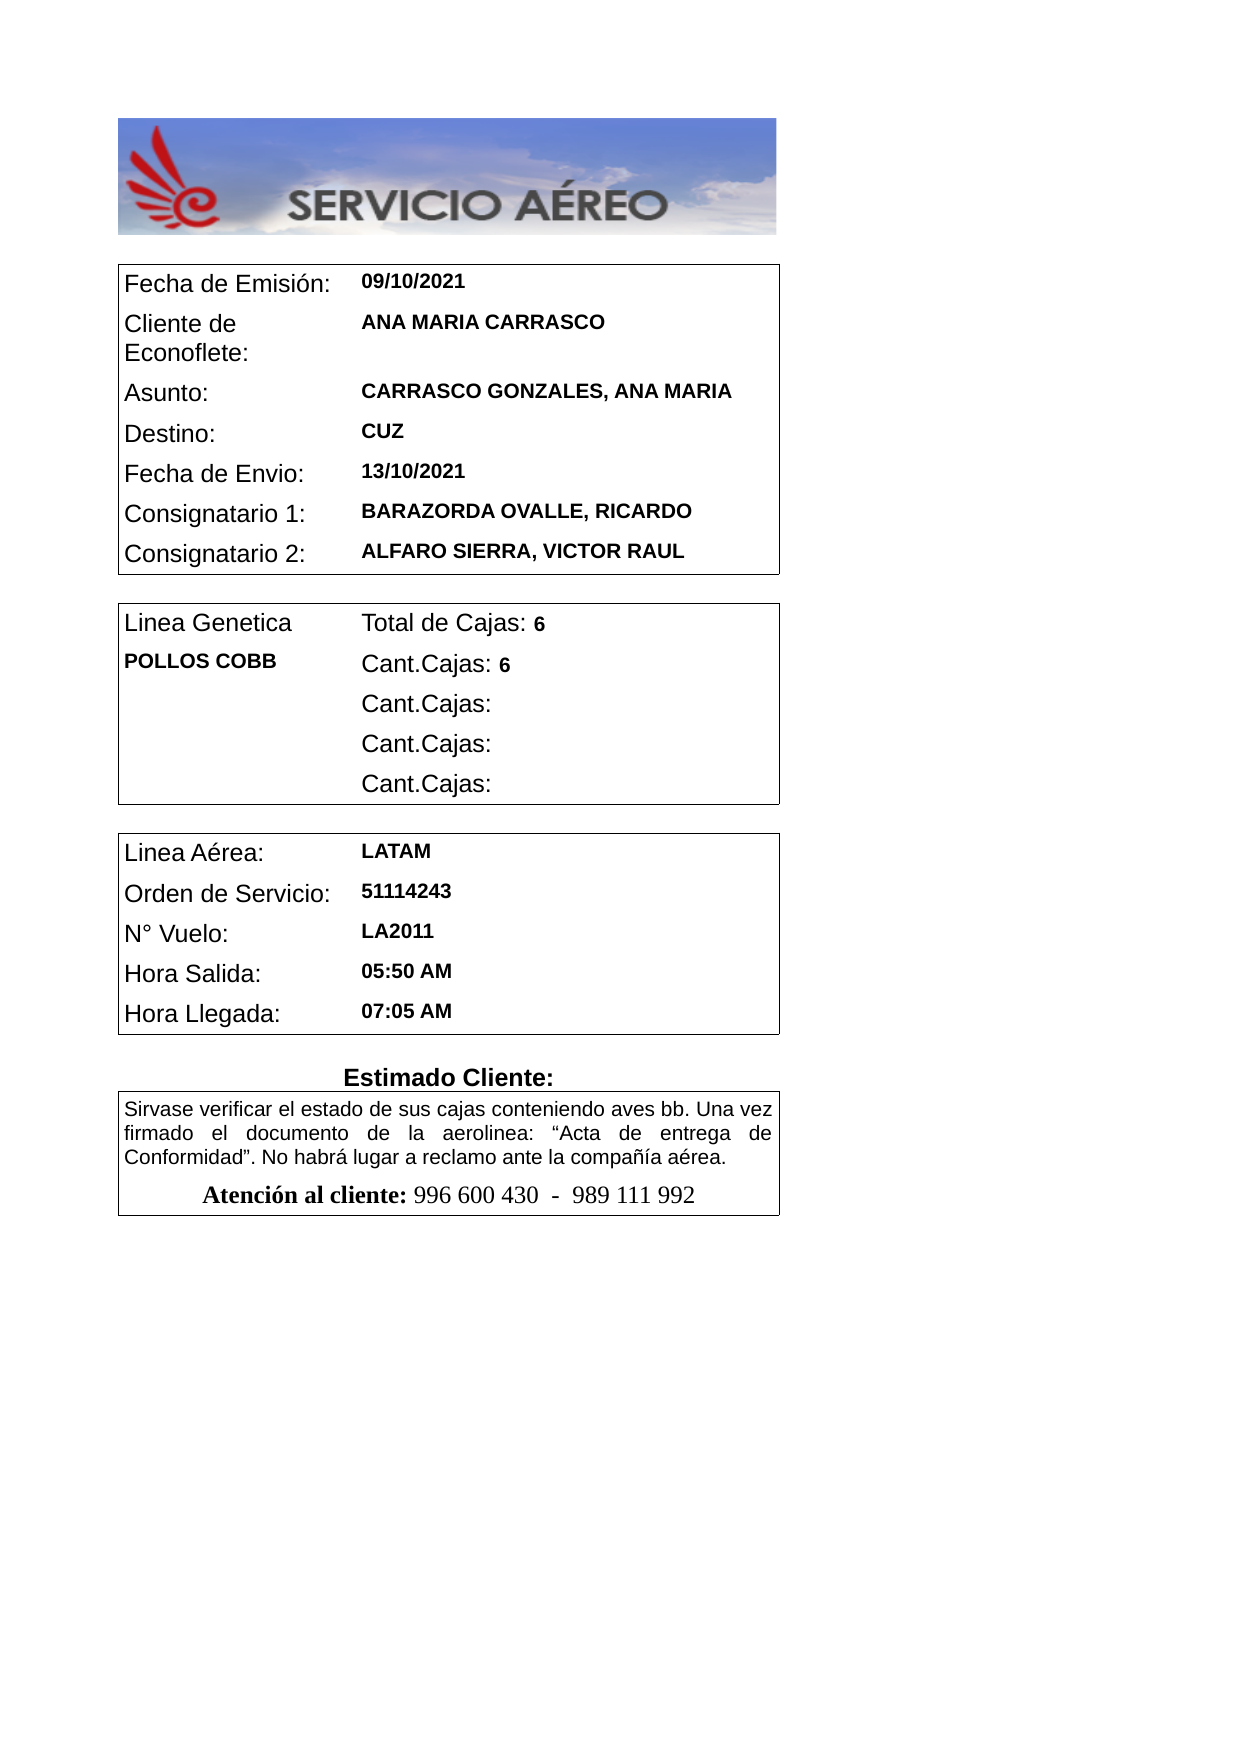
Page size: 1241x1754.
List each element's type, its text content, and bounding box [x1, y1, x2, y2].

table_cell POLLOS COBB [119, 643, 356, 683]
table_cell Orden de Servicio: [119, 873, 356, 913]
table_header 09/10/2021 [356, 265, 779, 304]
table_cell Cant.Cajas: 6 [356, 643, 779, 683]
table_cell Cliente de Econoflete: [119, 304, 356, 373]
picture [118, 118, 777, 235]
table_cell Hora Llegada: [119, 994, 356, 1034]
table_cell Cant.Cajas: [356, 723, 779, 763]
table_cell Sirvase verificar el estado de sus cajas conteniendo aves bb. Una vez firmado el documento de la aerolinea: “Acta de entrega de Conformidad”. No habrá lugar a reclamo ante la compañía aérea. [119, 1092, 779, 1175]
table_cell [356, 575, 779, 603]
table_cell Hora Salida: [119, 953, 356, 993]
table_cell [118, 575, 356, 603]
table_cell N° Vuelo: [119, 913, 356, 953]
table_cell Estimado Cliente: [118, 1035, 779, 1091]
table_cell 07:05 AM [356, 994, 779, 1034]
table_cell [119, 683, 356, 723]
table_cell Linea Aérea: [119, 834, 356, 873]
table_cell Linea Genetica [119, 604, 356, 643]
table_header Fecha de Emisión: [119, 265, 356, 304]
table_cell ANA MARIA CARRASCO [356, 304, 779, 373]
table_cell BARAZORDA OVALLE, RICARDO [356, 493, 779, 533]
table_cell [356, 805, 779, 833]
table_cell Asunto: [119, 373, 356, 413]
table_cell Fecha de Envio: [119, 453, 356, 493]
table_cell Consignatario 2: [119, 534, 356, 574]
table_cell LA2011 [356, 913, 779, 953]
table_cell [119, 764, 356, 804]
table_cell LATAM [356, 834, 779, 873]
table_cell [118, 805, 356, 833]
table_cell CARRASCO GONZALES, ANA MARIA [356, 373, 779, 413]
table_cell [119, 723, 356, 763]
table_cell ALFARO SIERRA, VICTOR RAUL [356, 534, 779, 574]
table_cell Consignatario 1: [119, 493, 356, 533]
table_cell Cant.Cajas: [356, 683, 779, 723]
table_cell Atención al cliente: 996 600 430 - 989 111 992 [119, 1175, 779, 1215]
table_cell 05:50 AM [356, 953, 779, 993]
table_cell 51114243 [356, 873, 779, 913]
table_cell Total de Cajas: 6 [356, 604, 779, 643]
table_cell 13/10/2021 [356, 453, 779, 493]
table_cell CUZ [356, 413, 779, 453]
table_cell Cant.Cajas: [356, 764, 779, 804]
table_cell Destino: [119, 413, 356, 453]
